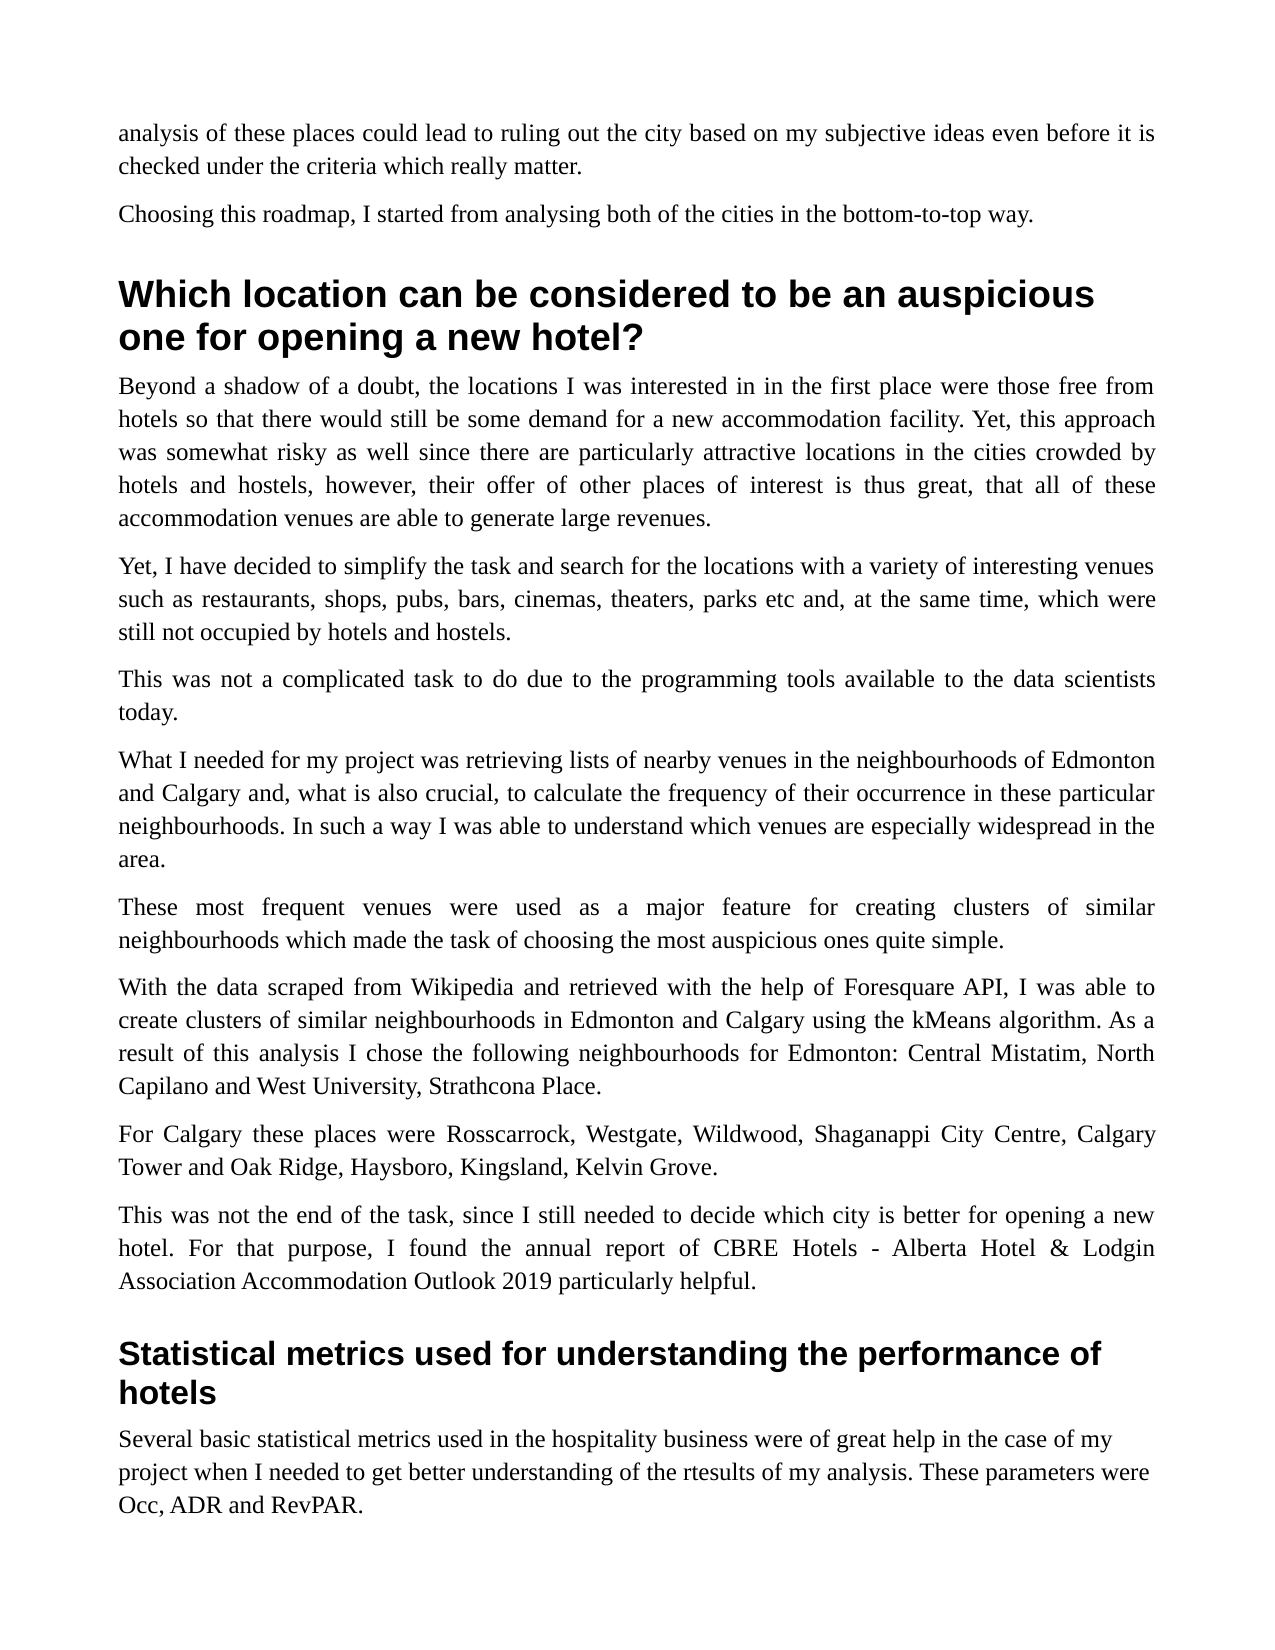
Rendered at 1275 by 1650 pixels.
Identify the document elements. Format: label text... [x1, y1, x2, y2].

text Yet, I have decided to simplify the task and search for the locations with a variety of interesting venues such as restaurants, shops, pubs, bars, cinemas, theaters, parks etc and, at the same time, which were still not occupied by hotels and hostels. [118, 551, 1157, 646]
text With the data scraped from Wikipedia and retrieved with the help of Foresquare API, I was able to create clusters of similar neighbourhoods in Edmonton and Calgary using the kMeans algorithm. As a result of this analysis I chose the following neighbourhoods for Edmonton: Central Mistatim, North Capilano and West University, Strathcona Place. [118, 972, 1157, 1100]
text Several basic statistical metrics used in the hospitality business were of great help in the case of my project when I needed to get better understanding of the rtesults of my analysis. These parameters were Occ, ADR and RevPAR. [118, 1424, 1157, 1519]
text analysis of these places could lead to ruling out the city based on my subjective ideas even before it is checked under the criteria which really matter. [118, 118, 1157, 180]
text Choosing this roadmap, I started from analysing both of the cities in the bottom-to-top way. [118, 199, 1157, 227]
subtitle Statistical metrics used for understanding the performance of hotels [118, 1334, 1157, 1411]
text For Calgary these places were Rosscarrock, Westgate, Wildwood, Shaganappi City Centre, Calgary Tower and Oak Ridge, Haysboro, Kingsland, Kelvin Grove. [118, 1119, 1157, 1181]
text This was not a complicated task to do due to the programming tools available to the data scientists today. [118, 664, 1157, 726]
text What I needed for my project was retrieving lists of nearby venues in the neighbourhoods of Edmonton and Calgary and, what is also crucial, to calculate the frequency of their occurrence in these particular neighbourhoods. In such a way I was able to understand which venues are especially widespread in the area. [118, 745, 1157, 873]
text This was not the end of the task, since I still needed to decide which city is better for opening a new hotel. For that purpose, I found the annual report of CBRE Hotels - Alberta Hotel & Lodgin Association Accommodation Outlook 2019 particularly helpful. [118, 1200, 1157, 1294]
subtitle Which location can be considered to be an auspicious one for opening a new hotel? [118, 271, 1157, 359]
text Beyond a shadow of a doubt, the locations I was interested in in the first place were those free from hotels so that there would still be some demand for a new accommodation facility. Yet, this approach was somewhat risky as well since there are particularly attractive locations in the cities crowded by hotels and hostels, however, their offer of other places of interest is thus great, that all of these accommodation venues are able to generate large revenues. [118, 371, 1157, 532]
text These most frequent venues were used as a major feature for creating clusters of similar neighbourhoods which made the task of choosing the most auspicious ones quite simple. [118, 892, 1157, 953]
